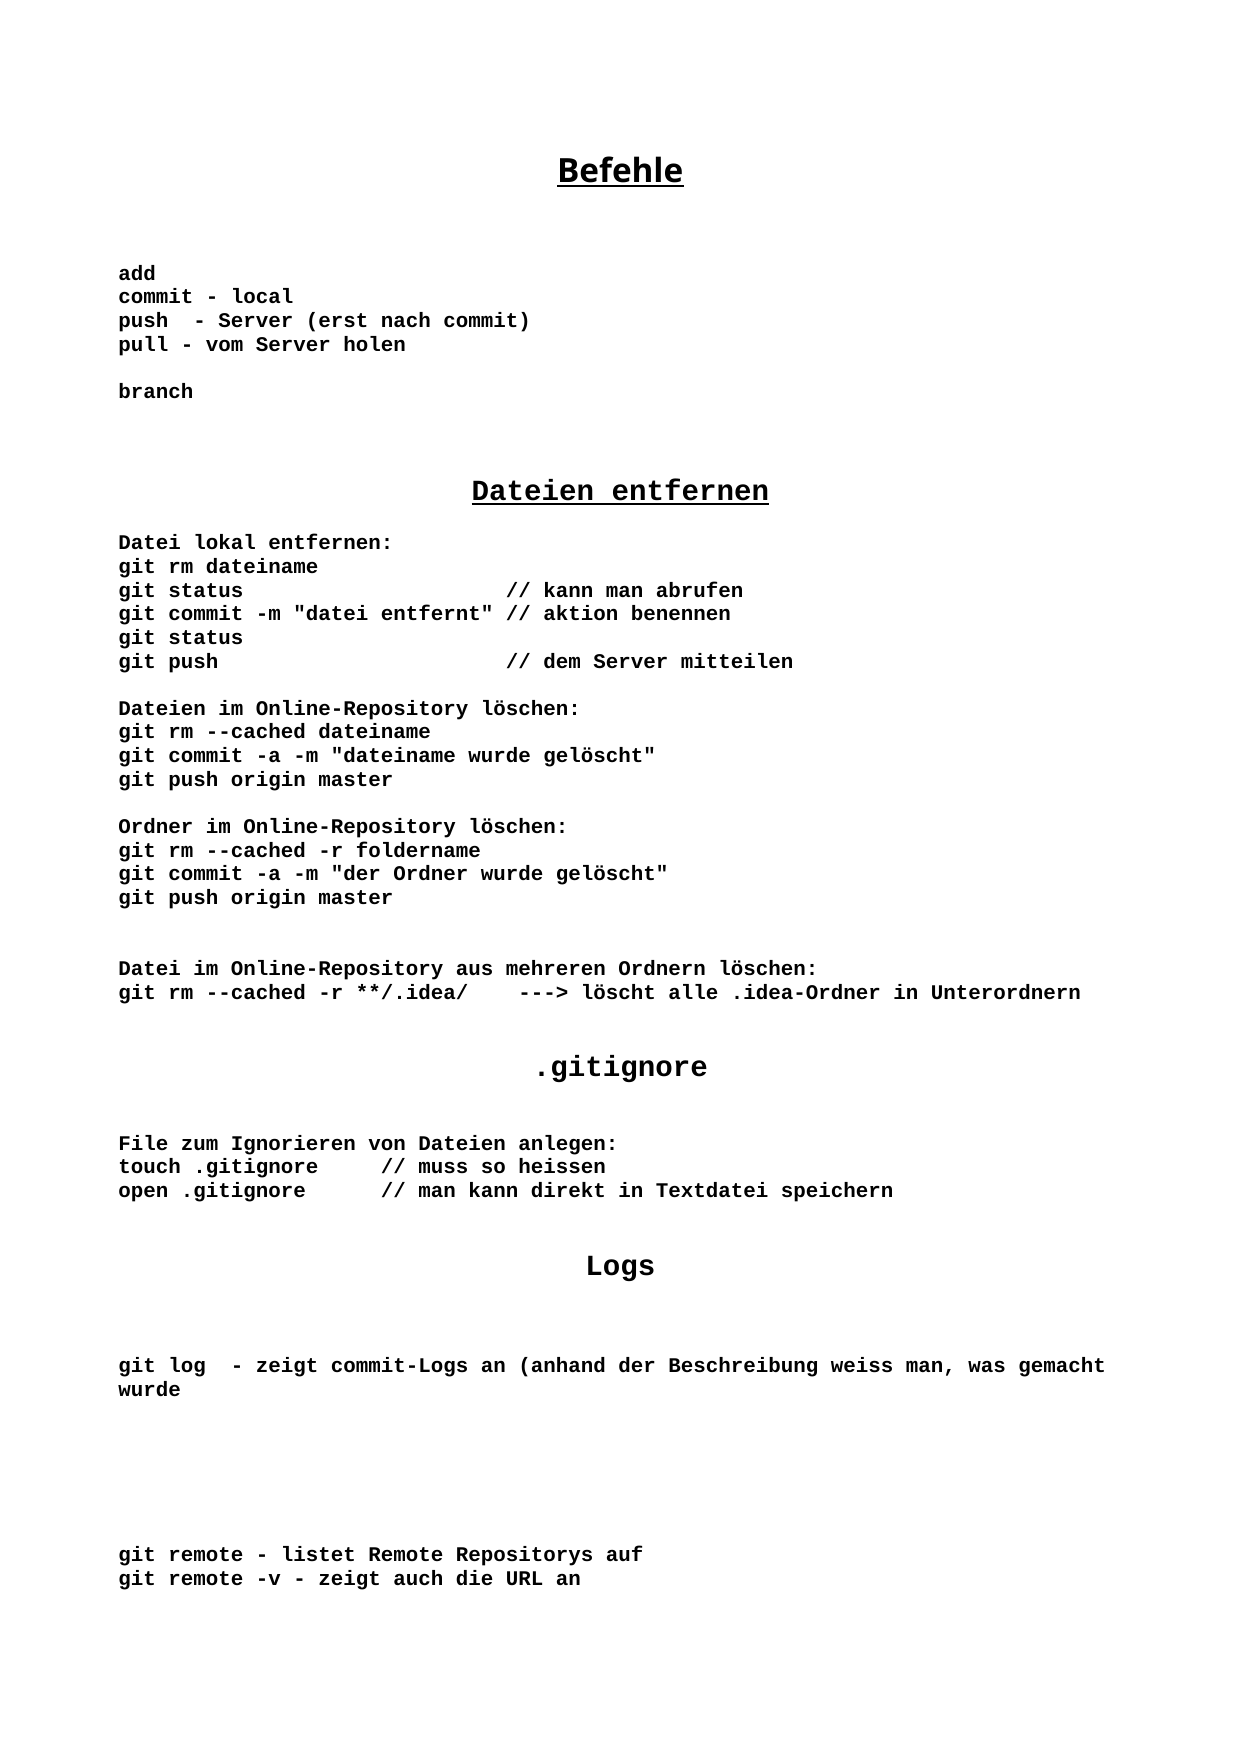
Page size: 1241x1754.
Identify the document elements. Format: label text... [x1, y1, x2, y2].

text .gitignore [118, 1053, 1122, 1086]
text File zum Ignorieren von Dateien anlegen: [118, 1133, 1122, 1157]
text git status [118, 627, 1122, 651]
text git rm --cached -r **/.idea/ ---> löscht alle .idea-Ordner in Unterordnern [118, 982, 1122, 1005]
text open .gitignore // man kann direkt in Textdatei speichern [118, 1180, 1122, 1204]
text push - Server (erst nach commit) [118, 310, 1122, 334]
text git commit -a -m "der Ordner wurde gelöscht" [118, 863, 1122, 887]
text git rm --cached -r foldername [118, 840, 1122, 863]
text Datei im Online-Repository aus mehreren Ordnern löschen: [118, 958, 1122, 982]
text Logs [118, 1251, 1122, 1284]
text Dateien im Online-Repository löschen: [118, 698, 1122, 722]
text git push // dem Server mitteilen [118, 651, 1122, 674]
text git rm dateiname [118, 556, 1122, 580]
text Befehle [118, 147, 1122, 192]
text Datei lokal entfernen: [118, 532, 1122, 556]
text Dateien entfernen [118, 476, 1122, 509]
text add [118, 263, 1122, 287]
text commit - local [118, 287, 1122, 310]
text git remote -v - zeigt auch die URL an [118, 1568, 1122, 1592]
text Ordner im Online-Repository löschen: [118, 816, 1122, 840]
text git log - zeigt commit-Logs an (anhand der Beschreibung weiss man, was gemacht wurde [118, 1355, 1122, 1402]
text git push origin master [118, 769, 1122, 792]
text git commit -m "datei entfernt" // aktion benennen [118, 603, 1122, 627]
text pull - vom Server holen [118, 334, 1122, 357]
text branch [118, 381, 1122, 405]
text touch .gitignore // muss so heissen [118, 1157, 1122, 1180]
text git push origin master [118, 887, 1122, 911]
text git remote - listet Remote Repositorys auf [118, 1544, 1122, 1568]
text git rm --cached dateiname [118, 722, 1122, 745]
text git commit -a -m "dateiname wurde gelöscht" [118, 745, 1122, 769]
text git status // kann man abrufen [118, 580, 1122, 603]
